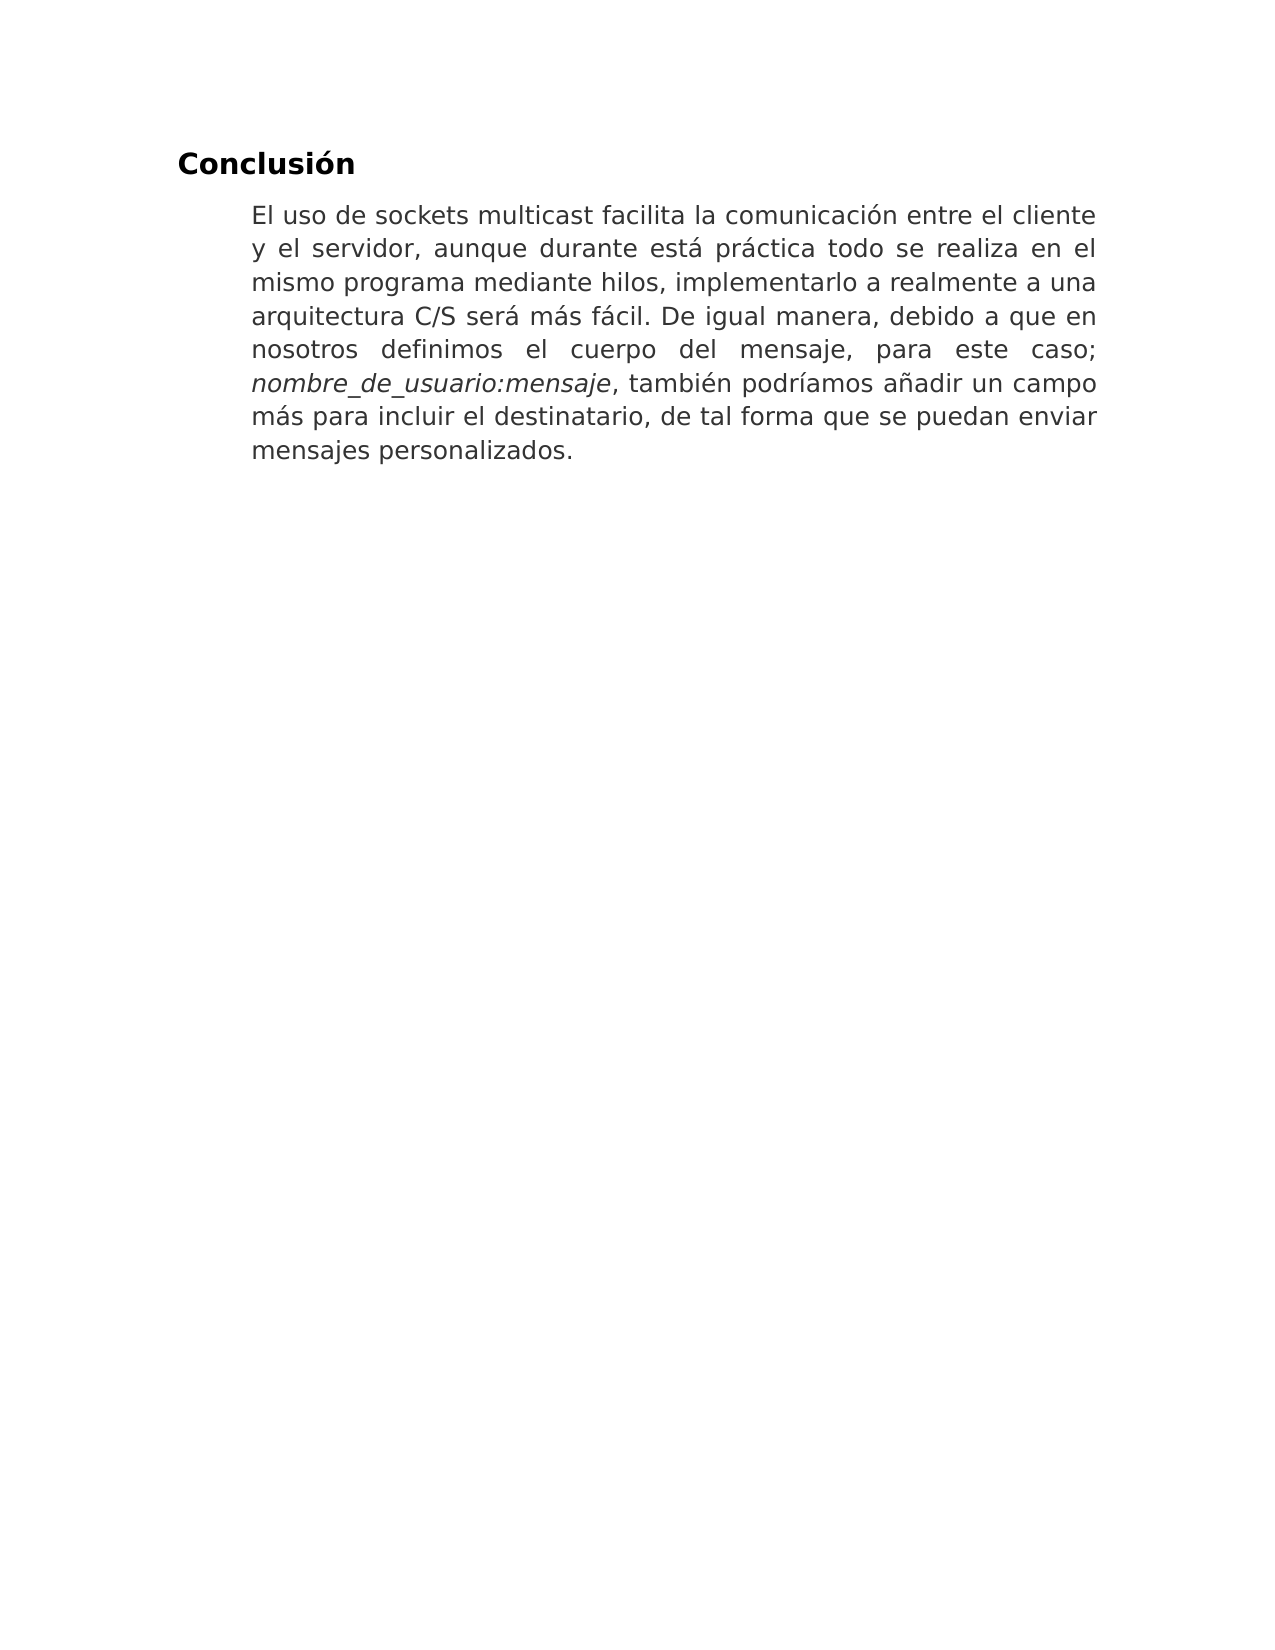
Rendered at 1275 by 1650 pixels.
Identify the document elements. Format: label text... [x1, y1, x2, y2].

text El uso de sockets multicast facilita la comunicación entre el cliente y el servidor, aunque durante está práctica todo se realiza en el mismo programa mediante hilos, implementarlo a realmente a una arquitectura C/S será más fácil. De igual manera, debido a que en nosotros definimos el cuerpo del mensaje, para este caso; nombre_de_usuario:mensaje, también podríamos añadir un campo más para incluir el destinatario, de tal forma que se puedan enviar mensajes personalizados. [251, 201, 1098, 465]
text Conclusión [177, 148, 1098, 182]
